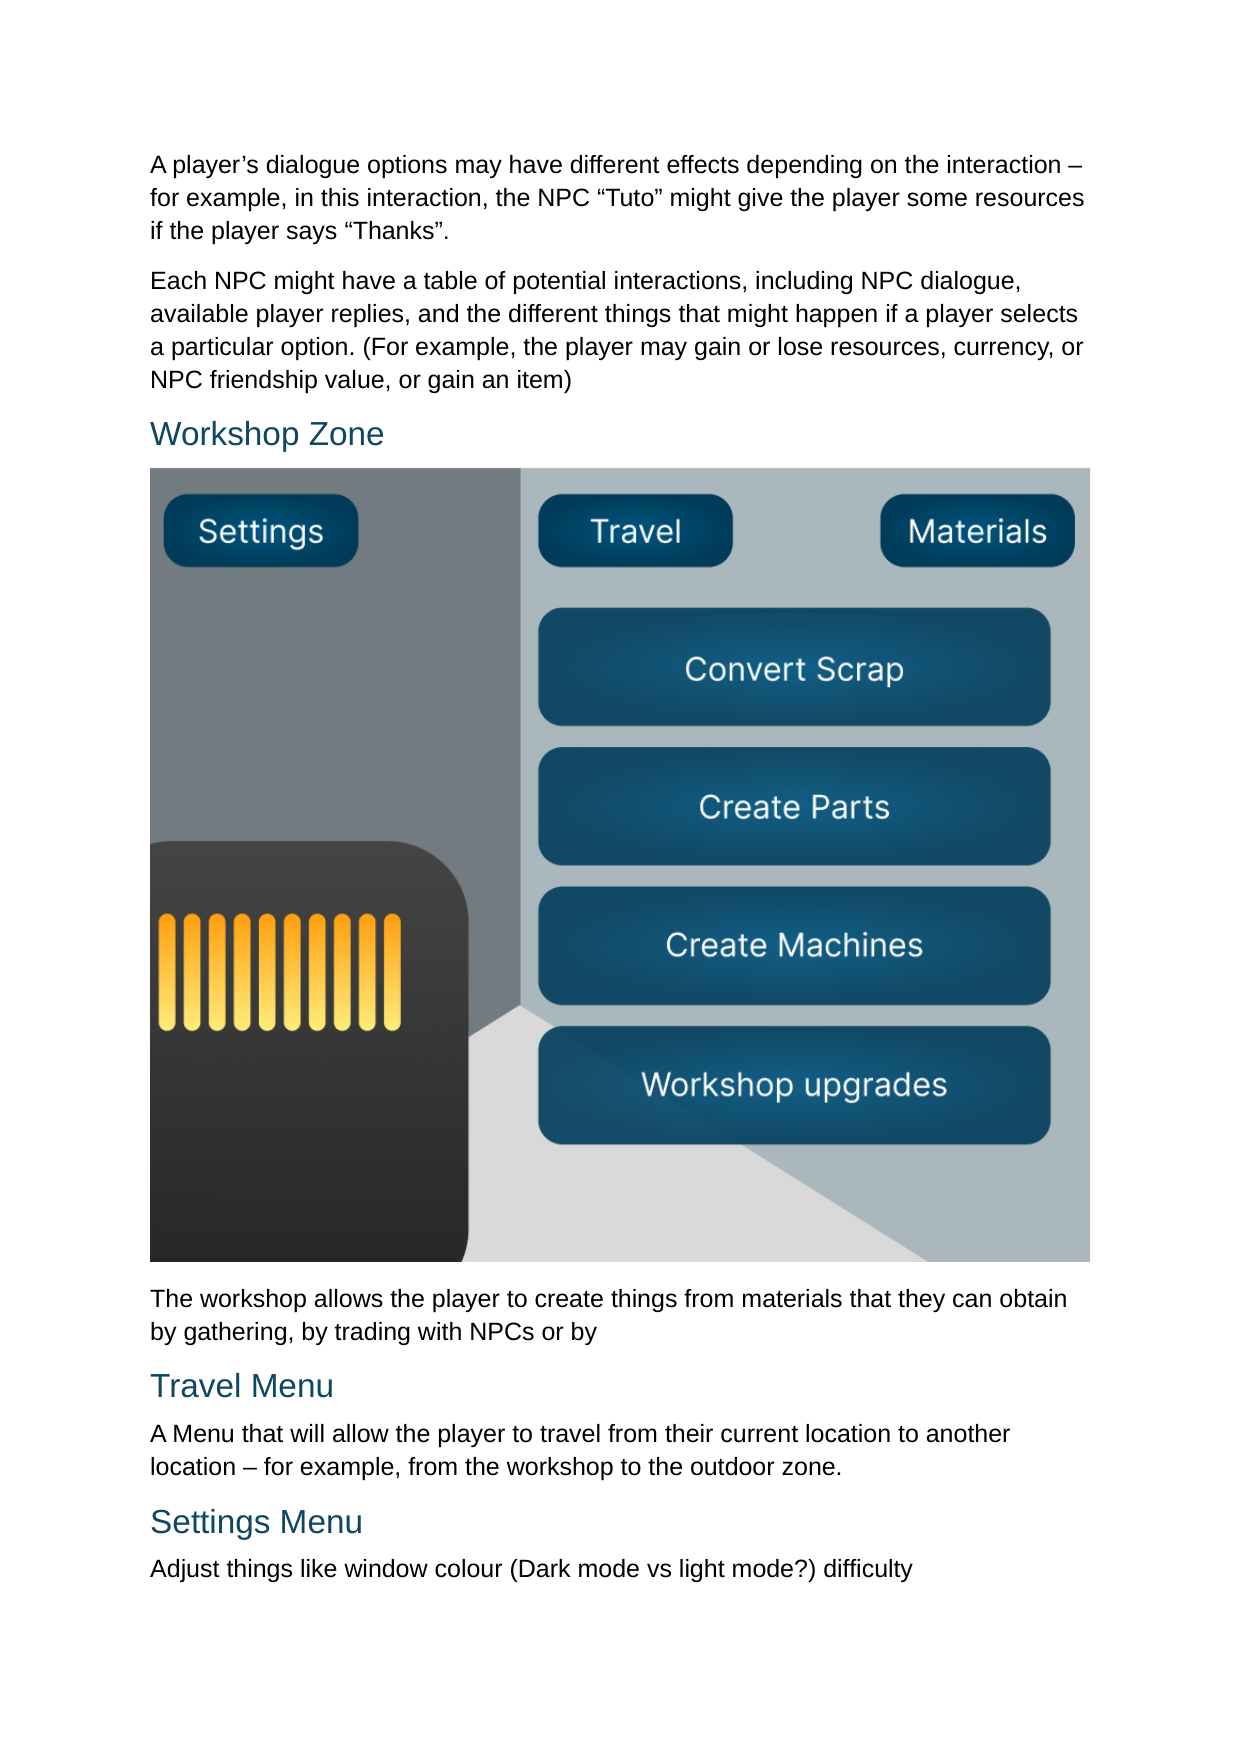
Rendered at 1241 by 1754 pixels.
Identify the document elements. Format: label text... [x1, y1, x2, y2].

text A player’s dialogue options may have different effects depending on the interaction – for example, in this interaction, the NPC “Tuto” might give the player some resources if the player says “Thanks”. [150, 150, 1090, 245]
picture [150, 467, 1091, 1262]
subtitle Travel Menu [150, 1367, 1090, 1405]
subtitle Settings Menu [150, 1502, 1090, 1540]
text The workshop allows the player to create things from materials that they can obtain by gathering, by trading with NPCs or by [150, 1284, 1090, 1346]
subtitle Workshop Zone [150, 414, 1090, 453]
text A Menu that will allow the player to travel from their current location to another location – for example, from the workshop to the outdoor zone. [150, 1419, 1090, 1481]
text Each NPC might have a table of potential interactions, including NPC dialogue, available player replies, and the different things that might happen if a player selects a particular option. (For example, the player may gain or lose resources, currency, or NPC friendship value, or gain an item) [150, 266, 1090, 393]
text Adjust things like window colour (Dark mode vs light mode?) difficulty [150, 1554, 1090, 1583]
